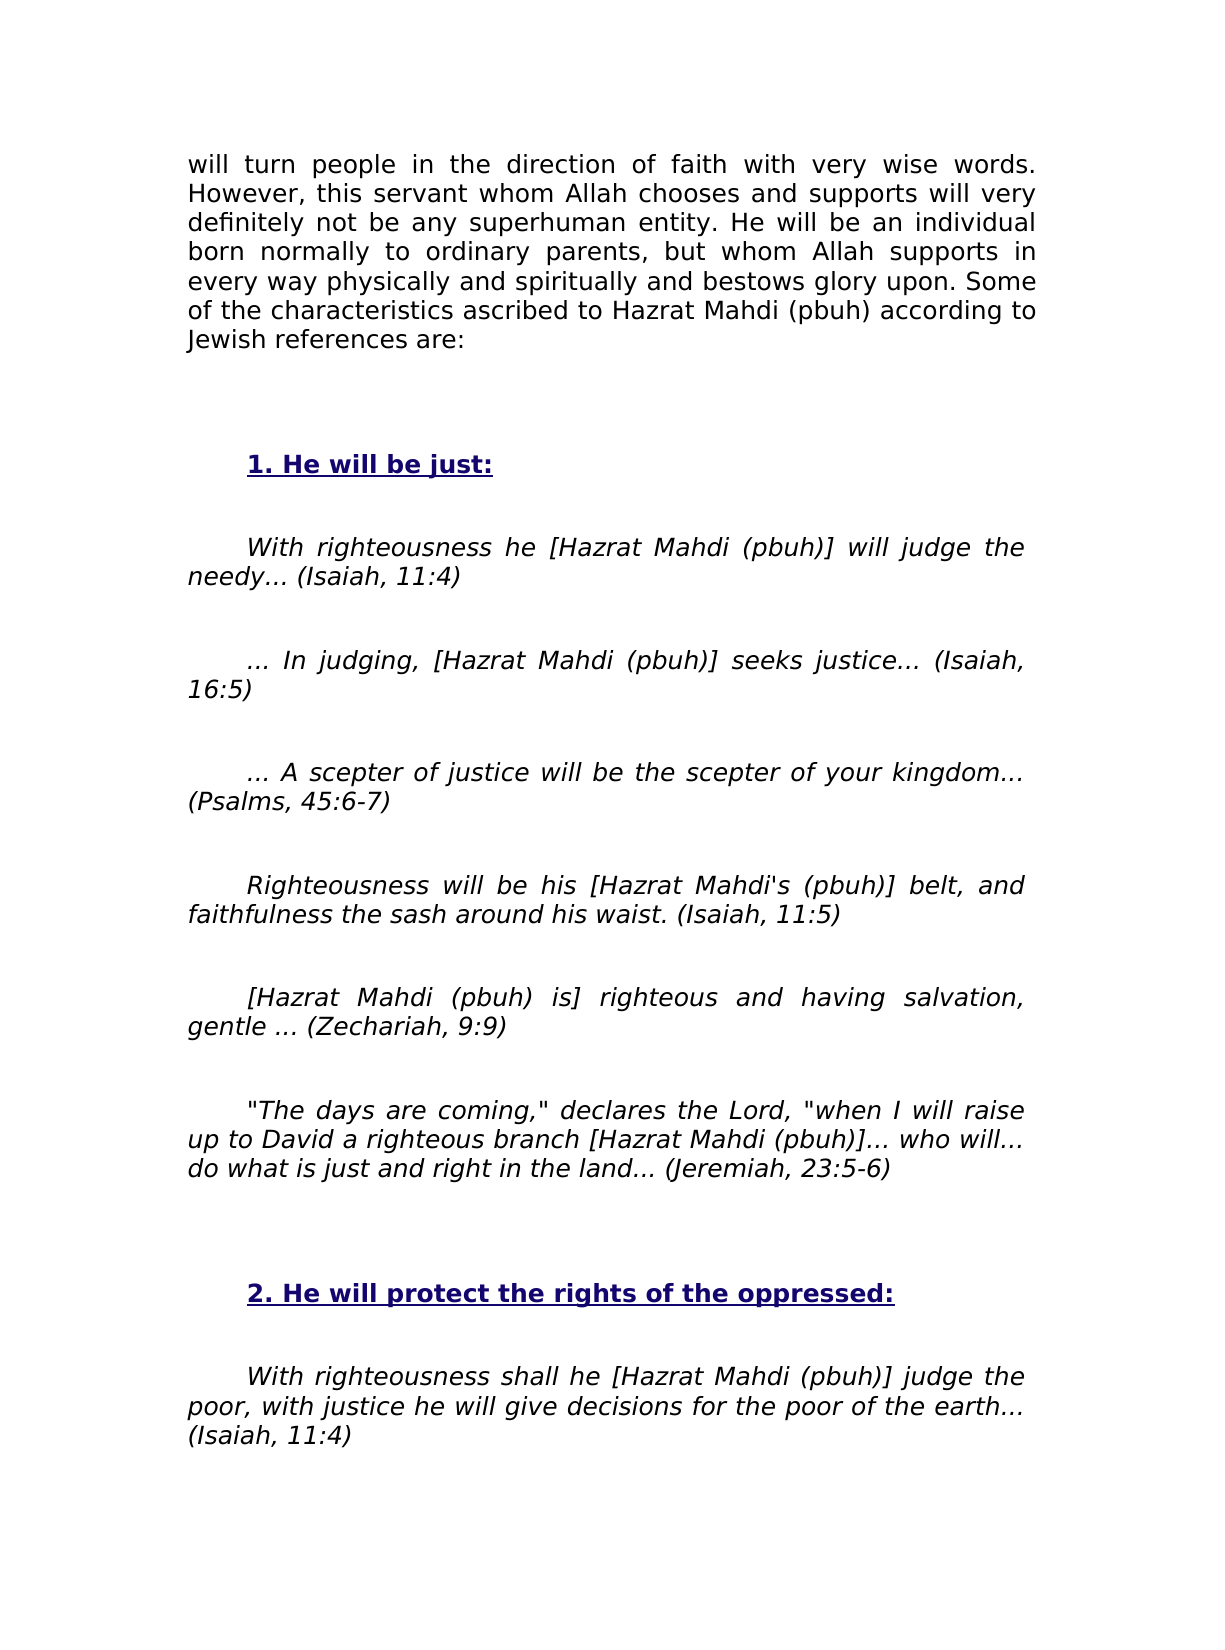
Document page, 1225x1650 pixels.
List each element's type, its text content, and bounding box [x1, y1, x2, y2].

text With righteousness shall he [Hazrat Mahdi (pbuh)] judge the poor, with justice he will give decisions for the poor of the earth... (Isaiah, 11:4) [187, 1362, 1026, 1450]
text 1. He will be just: [187, 450, 1037, 479]
text [Hazrat Mahdi (pbuh) is] righteous and having salvation, gentle ... (Zechariah, 9:9) [187, 983, 1026, 1042]
text With righteousness he [Hazrat Mahdi (pbuh)] will judge the needy... (Isaiah, 11:4) [187, 533, 1026, 592]
text ... A scepter of justice will be the scepter of your kingdom... (Psalms, 45:6-7) [187, 758, 1026, 817]
text will turn people in the direction of faith with very wise words. However, this servant whom Allah chooses and supports will very definitely not be any superhuman entity. He will be an individual born normally to ordinary parents, but whom Allah supports in every way physically and spiritually and bestows glory upon. Some of the characteristics ascribed to Hazrat Mahdi (pbuh) according to Jewish references are: [187, 150, 1037, 354]
text Righteousness will be his [Hazrat Mahdi's (pbuh)] belt, and faithfulness the sash around his waist. (Isaiah, 11:5) [187, 871, 1026, 929]
text 2. He will protect the rights of the oppressed: [187, 1279, 1037, 1308]
text ... In judging, [Hazrat Mahdi (pbuh)] seeks justice... (Isaiah, 16:5) [187, 646, 1026, 704]
text "The days are coming," declares the Lord, "when I will raise up to David a righteous branch [Hazrat Mahdi (pbuh)]... who will... do what is just and right in the land... (Jeremiah, 23:5-6) [187, 1096, 1026, 1183]
